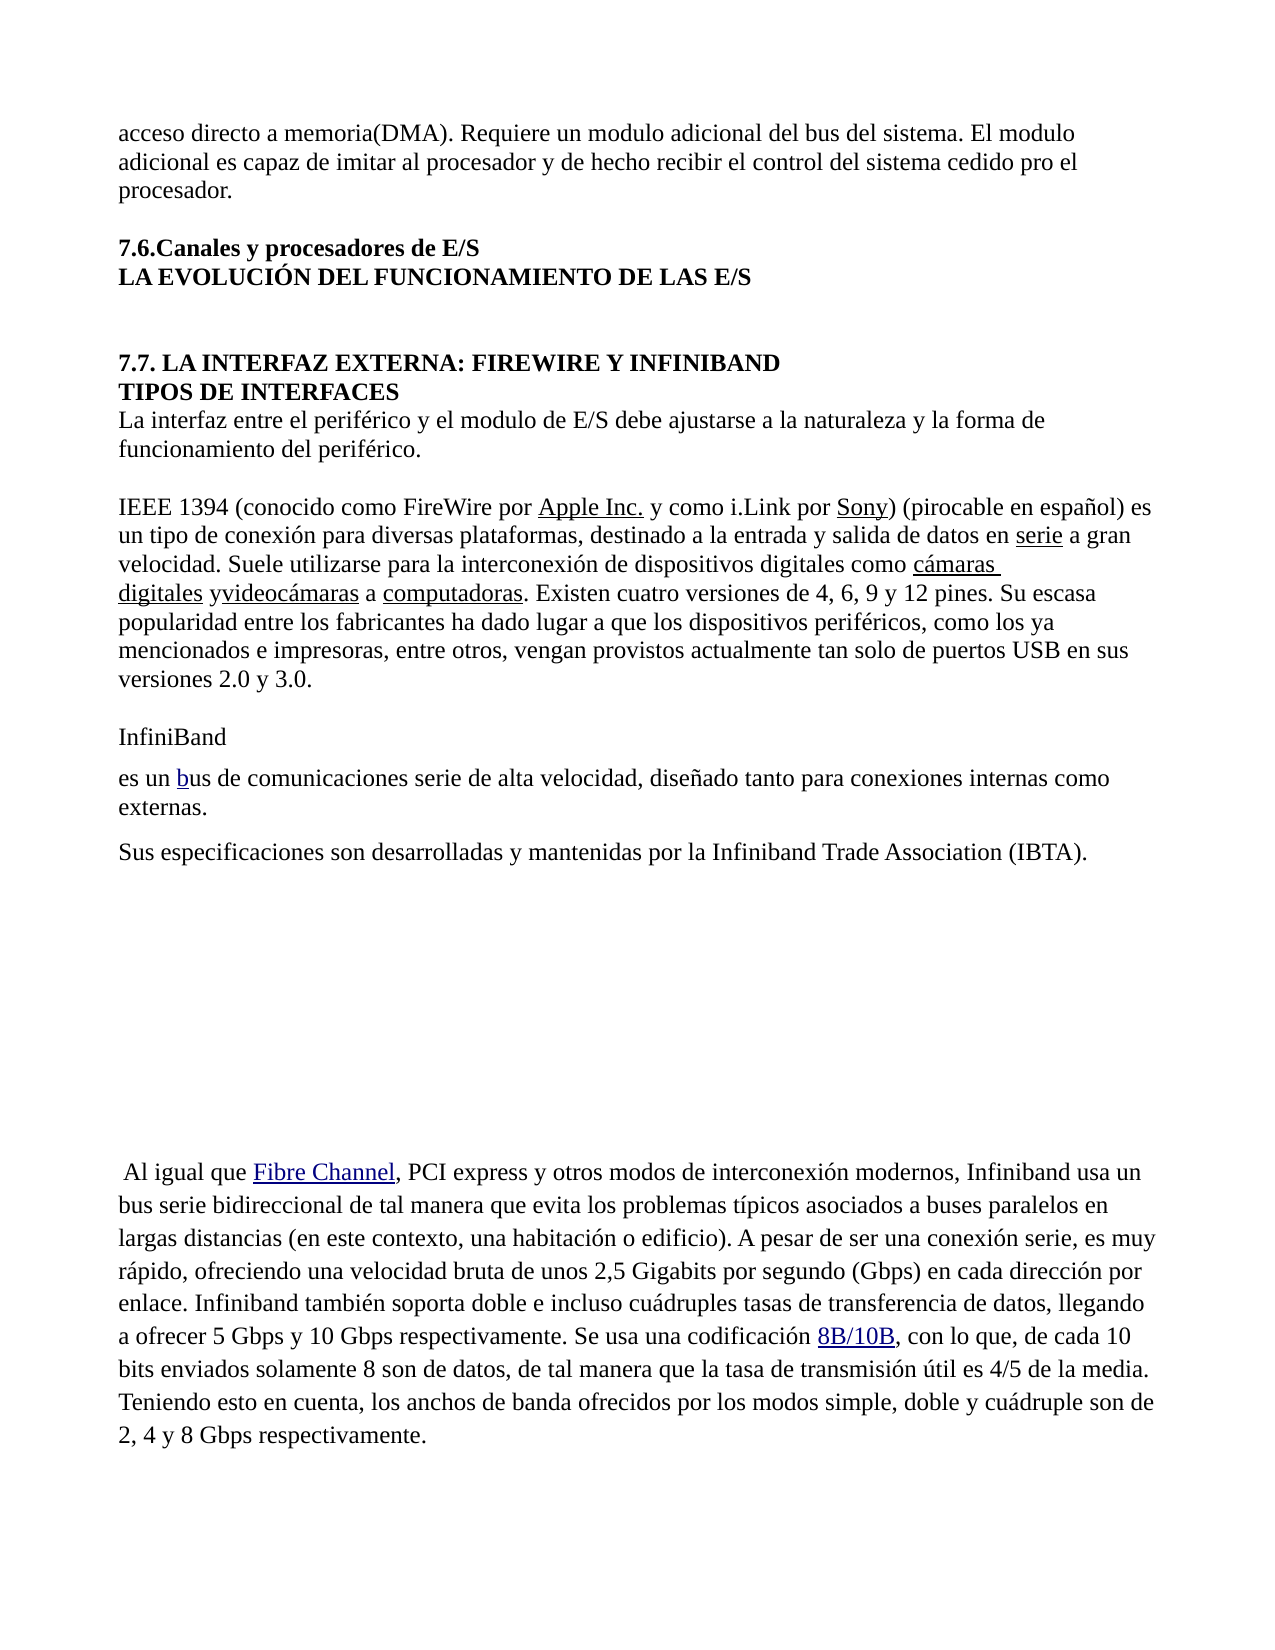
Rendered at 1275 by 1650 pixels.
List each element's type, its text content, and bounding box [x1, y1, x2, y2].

text LA EVOLUCIÓN DEL FUNCIONAMIENTO DE LAS E/S [118, 262, 1157, 291]
text TIPOS DE INTERFACES [118, 377, 1157, 406]
text IEEE 1394 (conocido como FireWire por Apple Inc. y como i.Link por Sony) (pirocable en español) es un tipo de conexión para diversas plataformas, destinado a la entrada y salida de datos en serie a gran velocidad. Suele utilizarse para la interconexión de dispositivos digitales como cámaras digitales yvideocámaras a computadoras. Existen cuatro versiones de 4, 6, 9 y 12 pines. Su escasa popularidad entre los fabricantes ha dado lugar a que los dispositivos periféricos, como los ya mencionados e impresoras, entre otros, vengan provistos actualmente tan solo de puertos USB en sus versiones 2.0 y 3.0. [118, 492, 1157, 693]
text 7.7. LA INTERFAZ EXTERNA: FIREWIRE Y INFINIBAND [118, 348, 1157, 377]
text es un bus de comunicaciones serie de alta velocidad, diseñado tanto para conexiones internas como externas. [118, 763, 1157, 821]
text Sus especificaciones son desarrolladas y mantenidas por la Infiniband Trade Association (IBTA). [118, 833, 1157, 866]
text acceso directo a memoria(DMA). Requiere un modulo adicional del bus del sistema. El modulo adicional es capaz de imitar al procesador y de hecho recibir el control del sistema cedido pro el procesador. [118, 118, 1157, 204]
text 7.6.Canales y procesadores de E/S [118, 233, 1157, 262]
text La interfaz entre el periférico y el modulo de E/S debe ajustarse a la naturaleza y la forma de funcionamiento del periférico. [118, 406, 1157, 463]
text InfiniBand [118, 722, 1157, 751]
text Al igual que Fibre Channel, PCI express y otros modos de interconexión modernos, Infiniband usa un bus serie bidireccional de tal manera que evita los problemas típicos asociados a buses paralelos en largas distancias (en este contexto, una habitación o edificio). A pesar de ser una conexión serie, es muy rápido, ofreciendo una velocidad bruta de unos 2,5 Gigabits por segundo (Gbps) en cada dirección por enlace. Infiniband también soporta doble e incluso cuádruples tasas de transferencia de datos, llegando a ofrecer 5 Gbps y 10 Gbps respectivamente. Se usa una codificación 8B/10B, con lo que, de cada 10 bits enviados solamente 8 son de datos, de tal manera que la tasa de transmisión útil es 4/5 de la media. Teniendo esto en cuenta, los anchos de banda ofrecidos por los modos simple, doble y cuádruple son de 2, 4 y 8 Gbps respectivamente. [118, 1153, 1157, 1448]
